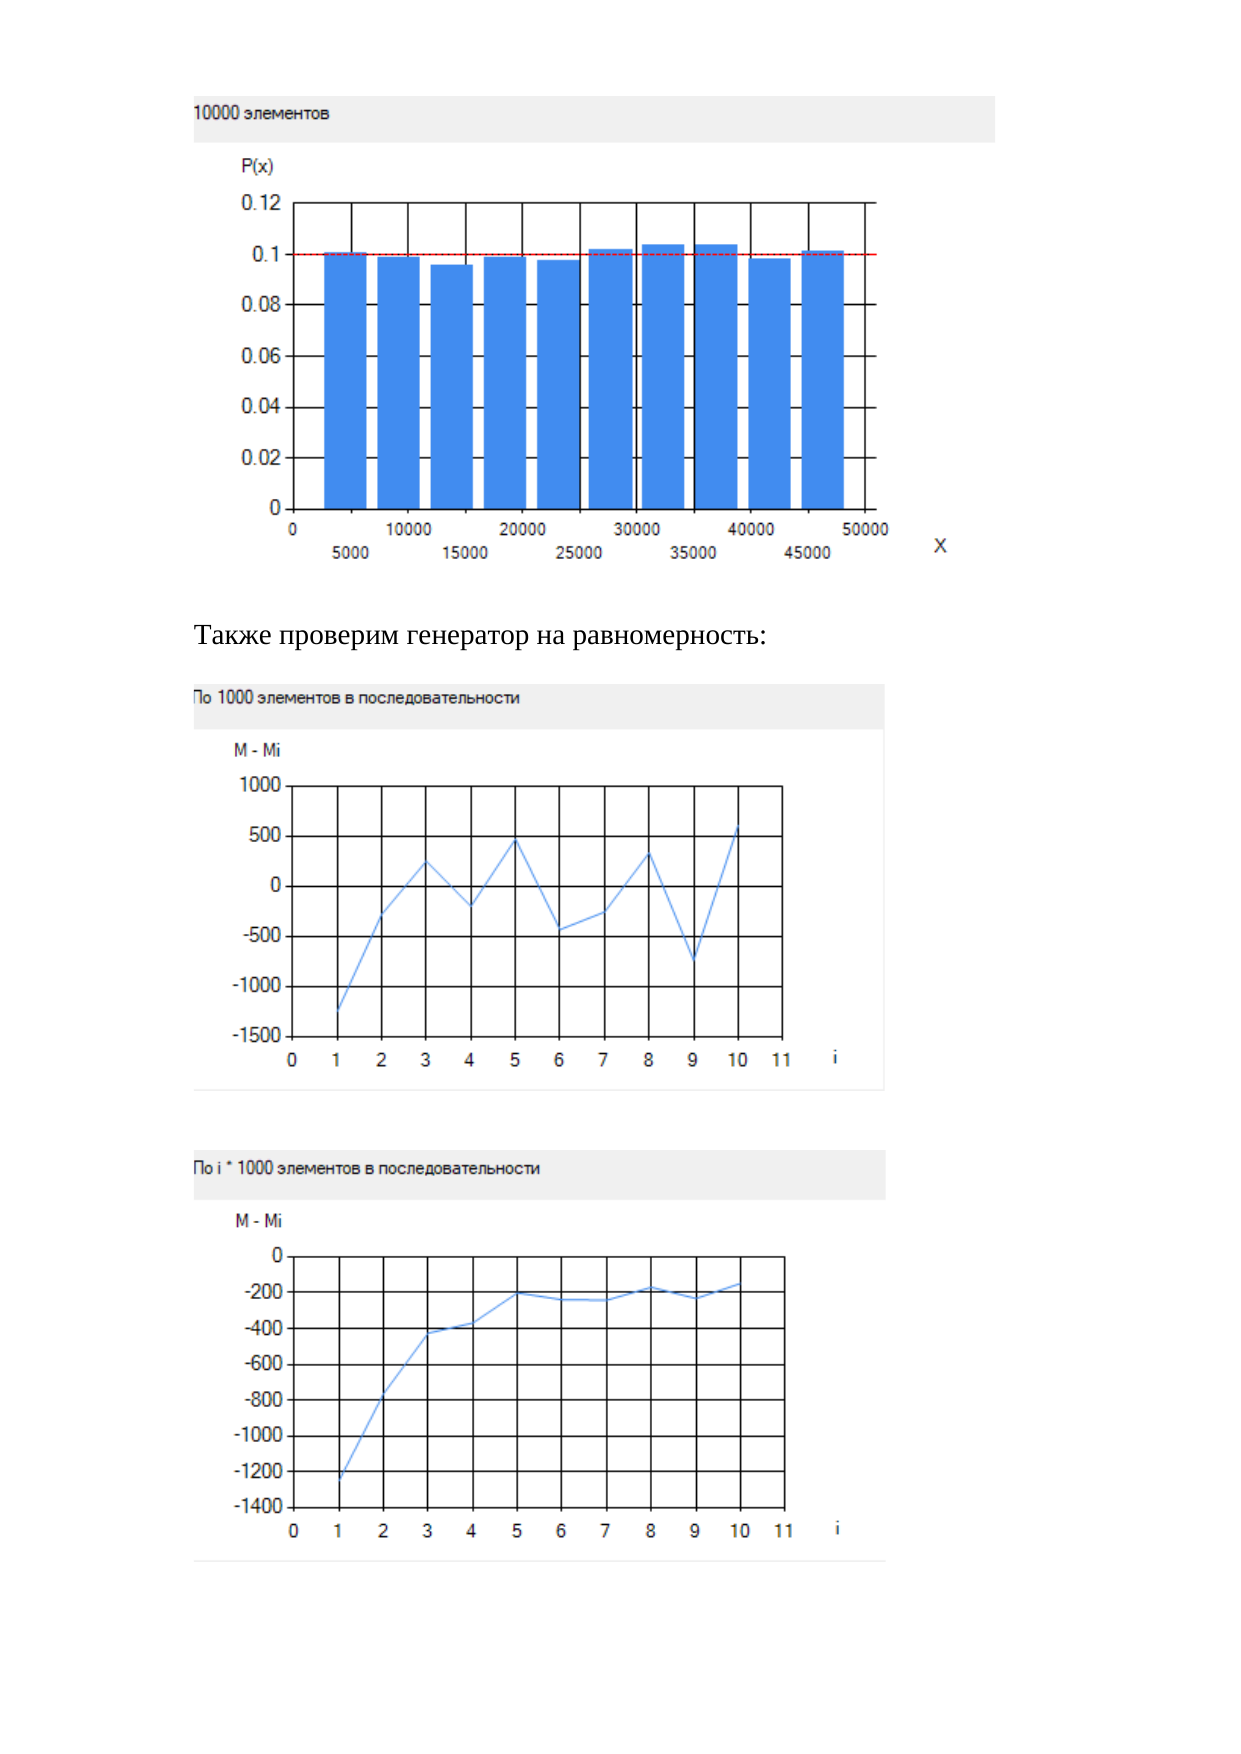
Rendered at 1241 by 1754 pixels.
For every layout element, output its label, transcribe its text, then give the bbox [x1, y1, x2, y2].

text Также проверим генератор на равномерность: [150, 617, 1090, 651]
text ‬ [150, 1123, 1090, 1562]
